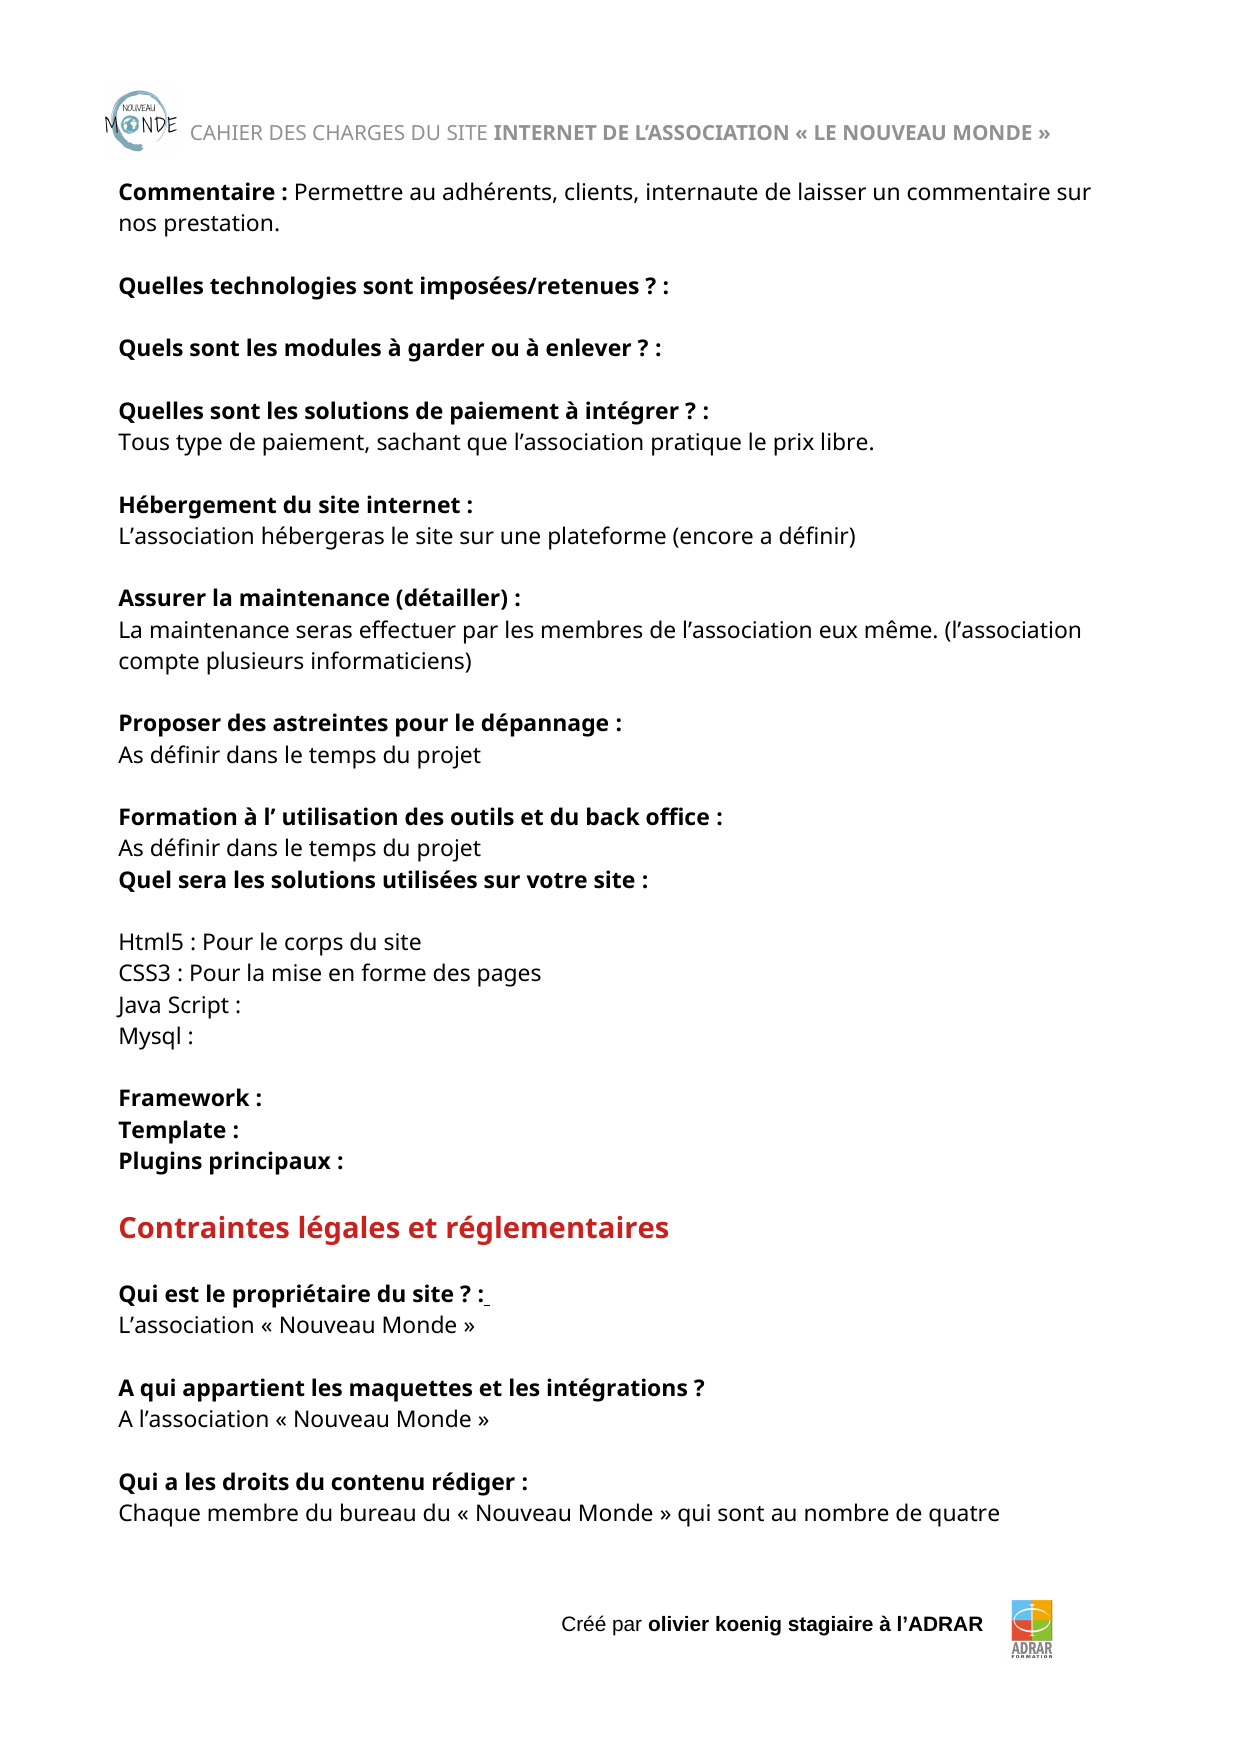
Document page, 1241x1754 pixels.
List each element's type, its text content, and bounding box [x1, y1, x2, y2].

text Qui a les droits du contenu rédiger : [118, 1466, 1122, 1497]
text Quel sera les solutions utilisées sur votre site : [118, 863, 1122, 895]
text Contraintes légales et réglementaires [118, 1207, 1122, 1247]
text Commentaire : Permettre au adhérents, clients, internaute de laisser un commentaire sur nos prestation. [118, 176, 1122, 238]
text Template : [118, 1113, 1122, 1145]
text Mysql : [118, 1020, 1122, 1051]
text Assurer la maintenance (détailler) : [118, 582, 1122, 613]
text La maintenance seras effectuer par les membres de l’association eux même. (l’association compte plusieurs informaticiens) [118, 613, 1122, 676]
picture [104, 83, 177, 157]
text Quelles sont les solutions de paiement à intégrer ? : [118, 395, 1122, 426]
text Plugins principaux : [118, 1145, 1122, 1176]
text As définir dans le temps du projet [118, 832, 1122, 863]
text Qui est le propriétaire du site ? : [118, 1278, 1122, 1309]
text Html5 : Pour le corps du site [118, 926, 1122, 957]
text A l’association « Nouveau Monde » [118, 1403, 1122, 1434]
text L’association « Nouveau Monde » [118, 1309, 1122, 1341]
picture [1007, 1597, 1057, 1661]
text Formation à l’ utilisation des outils et du back office : [118, 801, 1122, 832]
text Tous type de paiement, sachant que l’association pratique le prix libre. [118, 426, 1122, 457]
text Quels sont les modules à garder ou à enlever ? : [118, 332, 1122, 363]
text Chaque membre du bureau du « Nouveau Monde » qui sont au nombre de quatre [118, 1497, 1122, 1528]
text As définir dans le temps du projet [118, 738, 1122, 770]
text Framework : [118, 1082, 1122, 1113]
text A qui appartient les maquettes et les intégrations ? [118, 1372, 1122, 1403]
text L’association hébergeras le site sur une plateforme (encore a définir) [118, 520, 1122, 551]
text Quelles technologies sont imposées/retenues ? : [118, 270, 1122, 301]
text Java Script : [118, 988, 1122, 1020]
text Proposer des astreintes pour le dépannage : [118, 707, 1122, 738]
text Hébergement du site internet : [118, 488, 1122, 520]
text CSS3 : Pour la mise en forme des pages [118, 957, 1122, 988]
